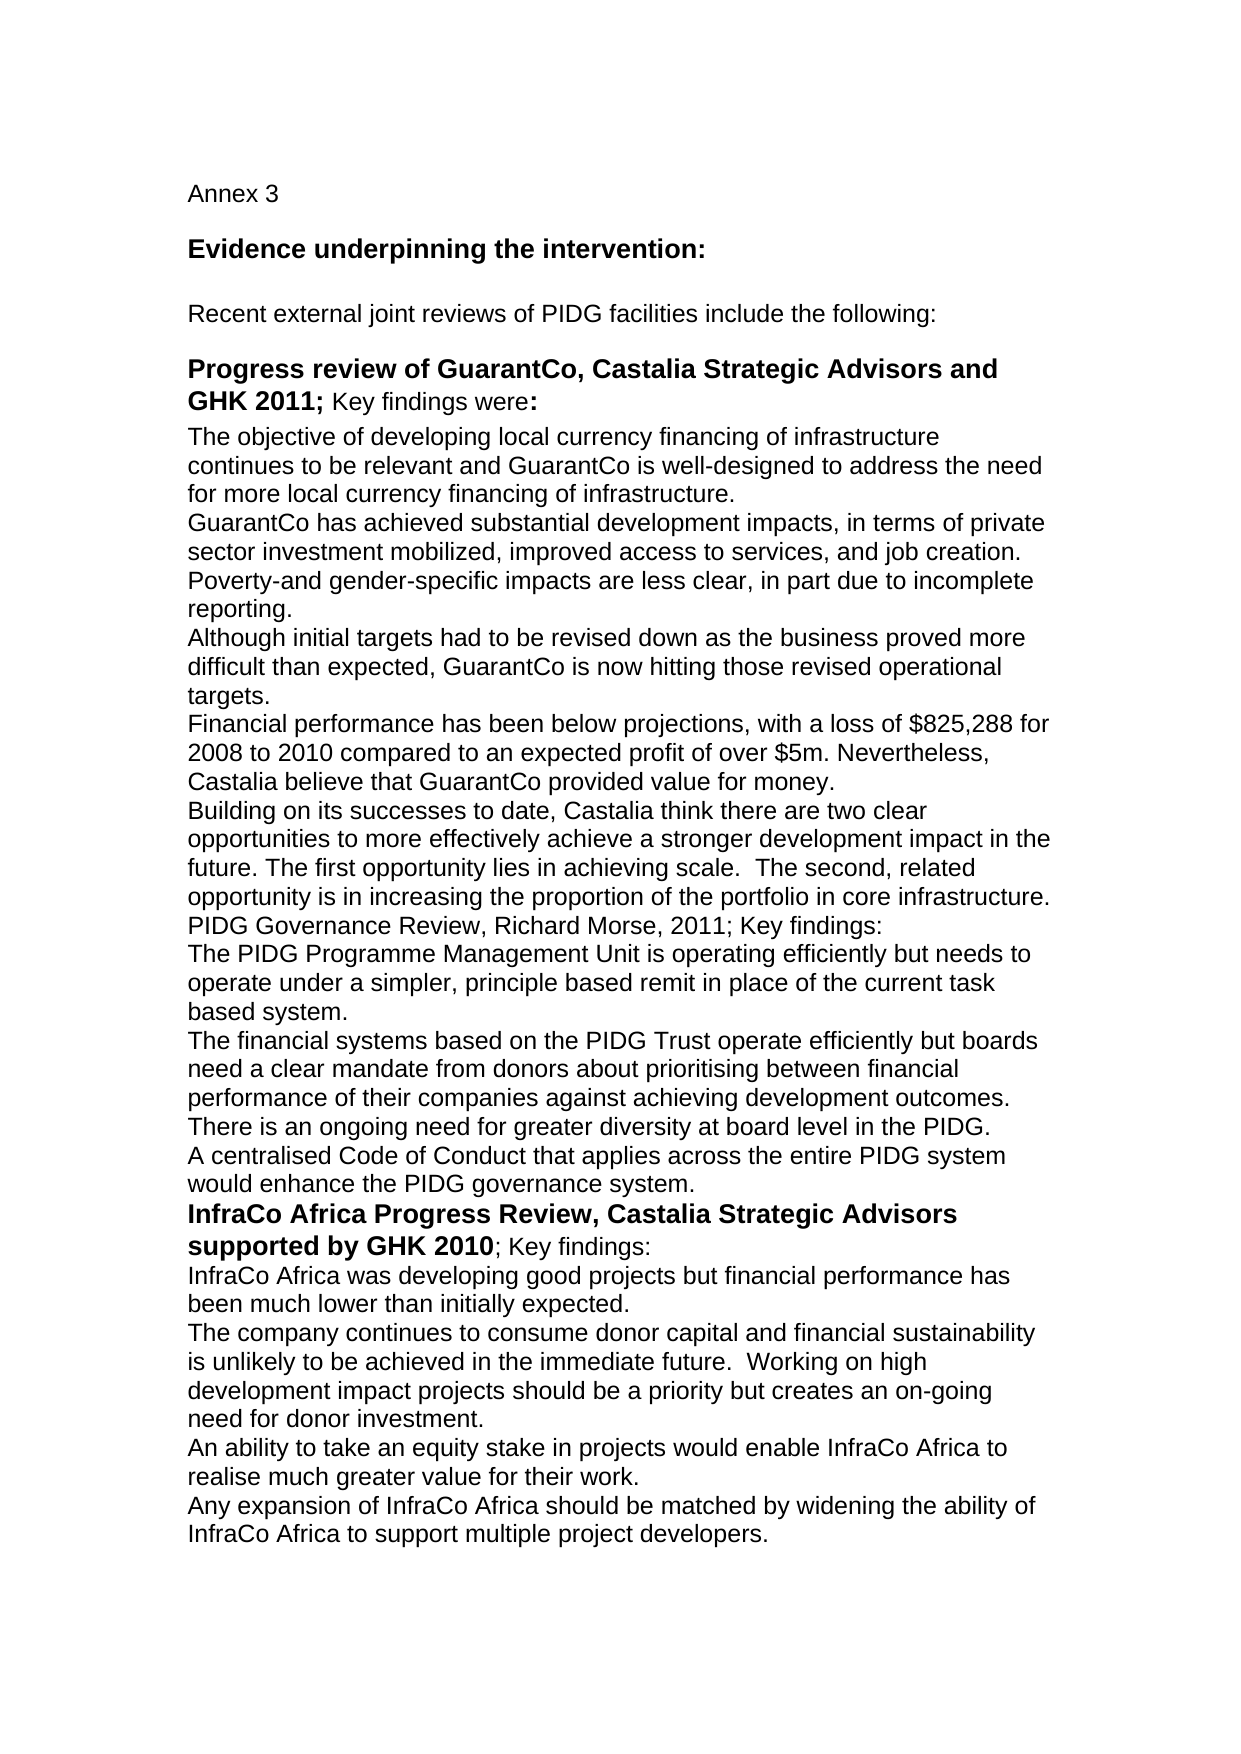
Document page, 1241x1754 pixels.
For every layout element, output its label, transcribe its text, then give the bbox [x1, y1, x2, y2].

text InfraCo Africa was developing good projects but financial performance has been much lower than initially expected. [187, 1261, 1053, 1318]
subtitle Evidence underpinning the intervention: [187, 233, 1053, 264]
text An ability to take an equity stake in projects would enable InfraCo Africa to realise much greater value for their work. [187, 1433, 1053, 1491]
text Although initial targets had to be revised down as the business proved more difficult than expected, GuarantCo is now hitting those revised operational targets. [187, 623, 1053, 709]
text Recent external joint reviews of PIDG facilities include the following: [187, 299, 1053, 328]
text The company continues to consume donor capital and financial sustainability is unlikely to be achieved in the immediate future. Working on high development impact projects should be a priority but creates an on-going need for donor investment. [187, 1318, 1053, 1433]
text There is an ongoing need for greater diversity at board level in the PIDG. [187, 1112, 1053, 1141]
subtitle Progress review of GuarantCo, Castalia Strategic Advisors and GHK 2011; Key findings were: [187, 353, 1053, 416]
text The PIDG Programme Management Unit is operating efficiently but needs to operate under a simpler, principle based remit in place of the current task based system. [187, 939, 1053, 1026]
text GuarantCo has achieved substantial development impacts, in terms of private sector investment mobilized, improved access to services, and job creation. Poverty-and gender-specific impacts are less clear, in part due to incomplete reporting. [187, 508, 1053, 623]
text InfraCo Africa Progress Review, Castalia Strategic Advisors supported by GHK 2010; Key findings: [187, 1198, 1053, 1261]
text The objective of developing local currency financing of infrastructure continues to be relevant and GuarantCo is well-designed to address the need for more local currency financing of infrastructure. [187, 422, 1053, 508]
text Financial performance has been below projections, with a loss of $825,288 for 2008 to 2010 compared to an expected profit of over $5m. Nevertheless, Castalia believe that GuarantCo provided value for money. [187, 709, 1053, 796]
text Building on its successes to date, Castalia think there are two clear opportunities to more effectively achieve a stronger development impact in the future. The first opportunity lies in achieving scale. The second, related opportunity is in increasing the proportion of the portfolio in core infrastructure. [187, 796, 1053, 911]
text Any expansion of InfraCo Africa should be matched by widening the ability of InfraCo Africa to support multiple project developers. [187, 1491, 1053, 1548]
text A centralised Code of Conduct that applies across the entire PIDG system would enhance the PIDG governance system. [187, 1141, 1053, 1198]
text The financial systems based on the PIDG Trust operate efficiently but boards need a clear mandate from donors about prioritising between financial performance of their companies against achieving development outcomes. [187, 1026, 1053, 1112]
text PIDG Governance Review, Richard Morse, 2011; Key findings: [187, 911, 1053, 939]
text Annex 3 [187, 179, 1053, 208]
